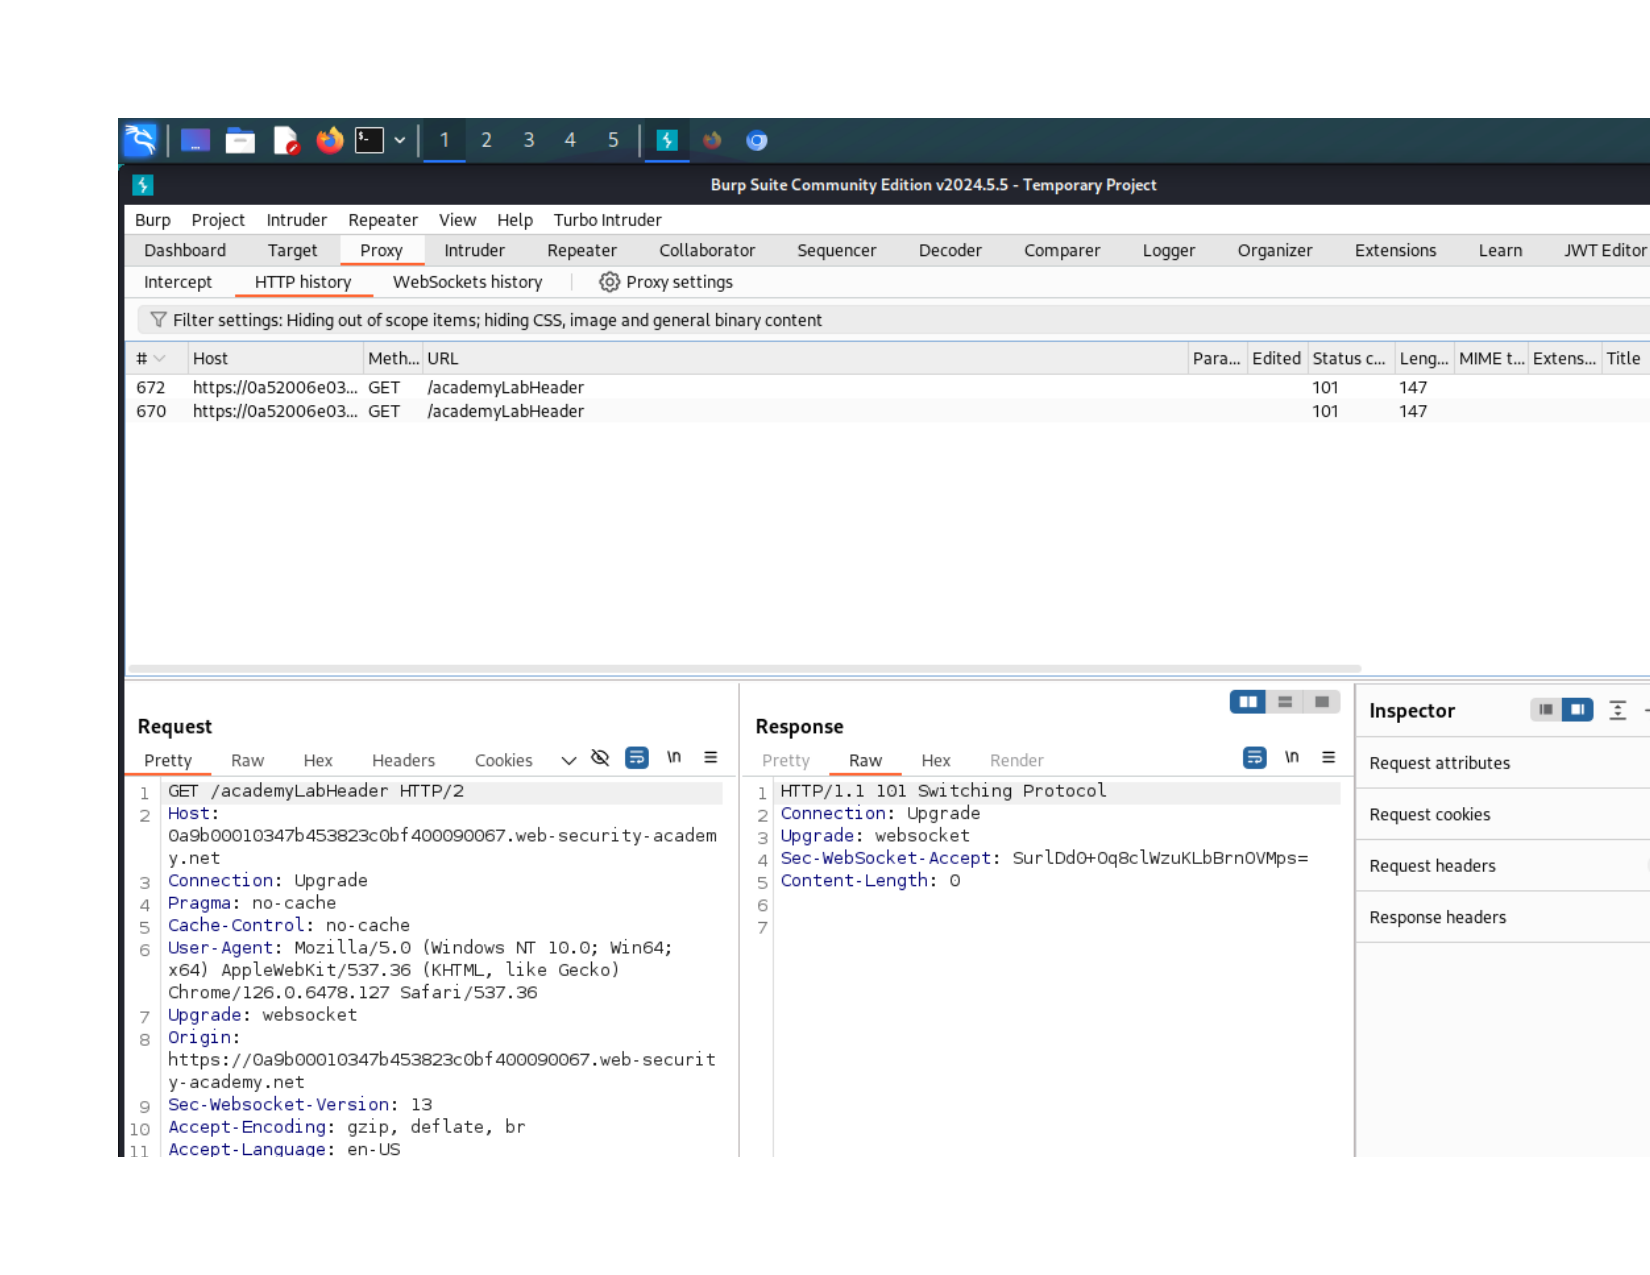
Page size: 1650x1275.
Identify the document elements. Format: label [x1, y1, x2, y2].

picture [118, 118, 1650, 1157]
